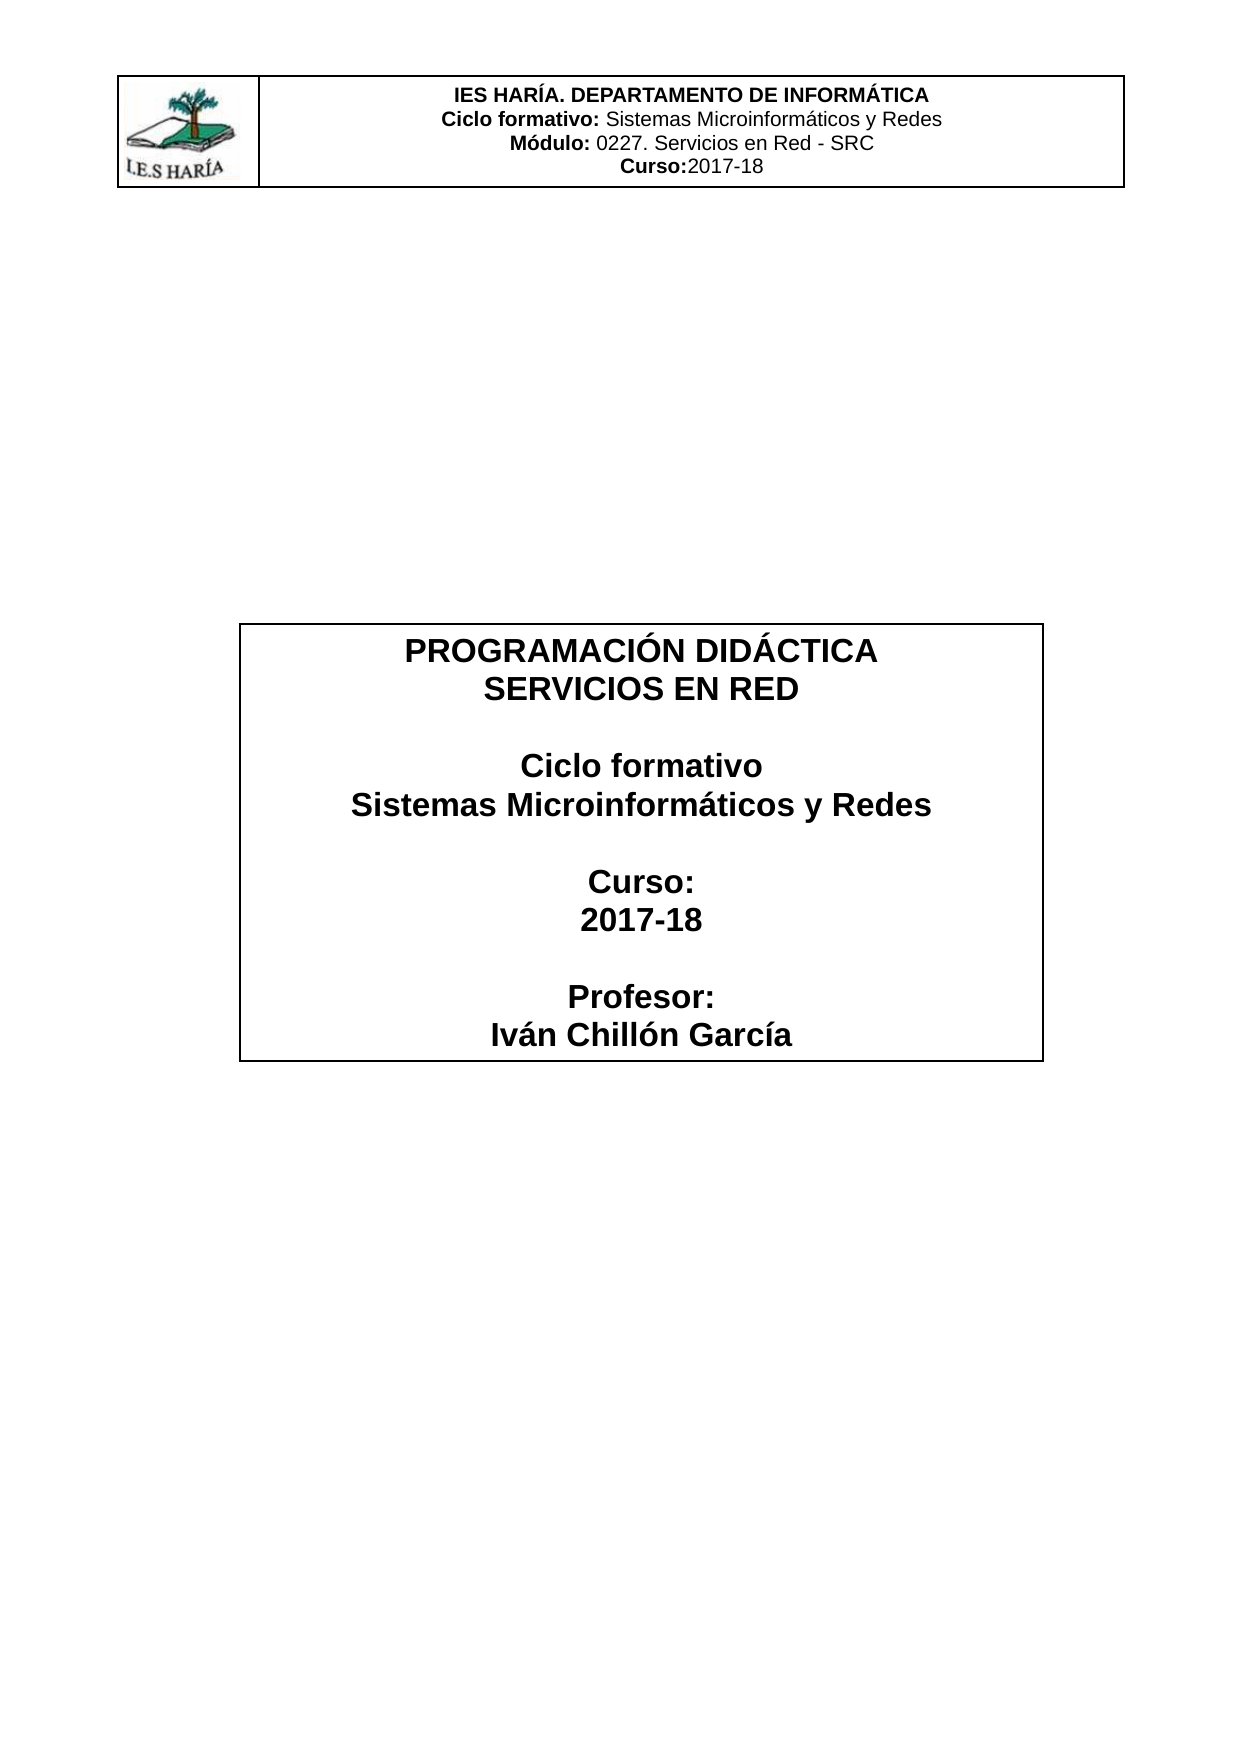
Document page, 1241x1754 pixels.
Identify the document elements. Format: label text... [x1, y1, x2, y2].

table_header PROGRAMACIÓN DIDÁCTICA SERVICIOS EN RED Ciclo formativo Sistemas Microinformáticos y Redes Curso: 2017-18 Profesor: Iván Chillón García [241, 625, 1042, 1059]
picture [123, 82, 241, 180]
